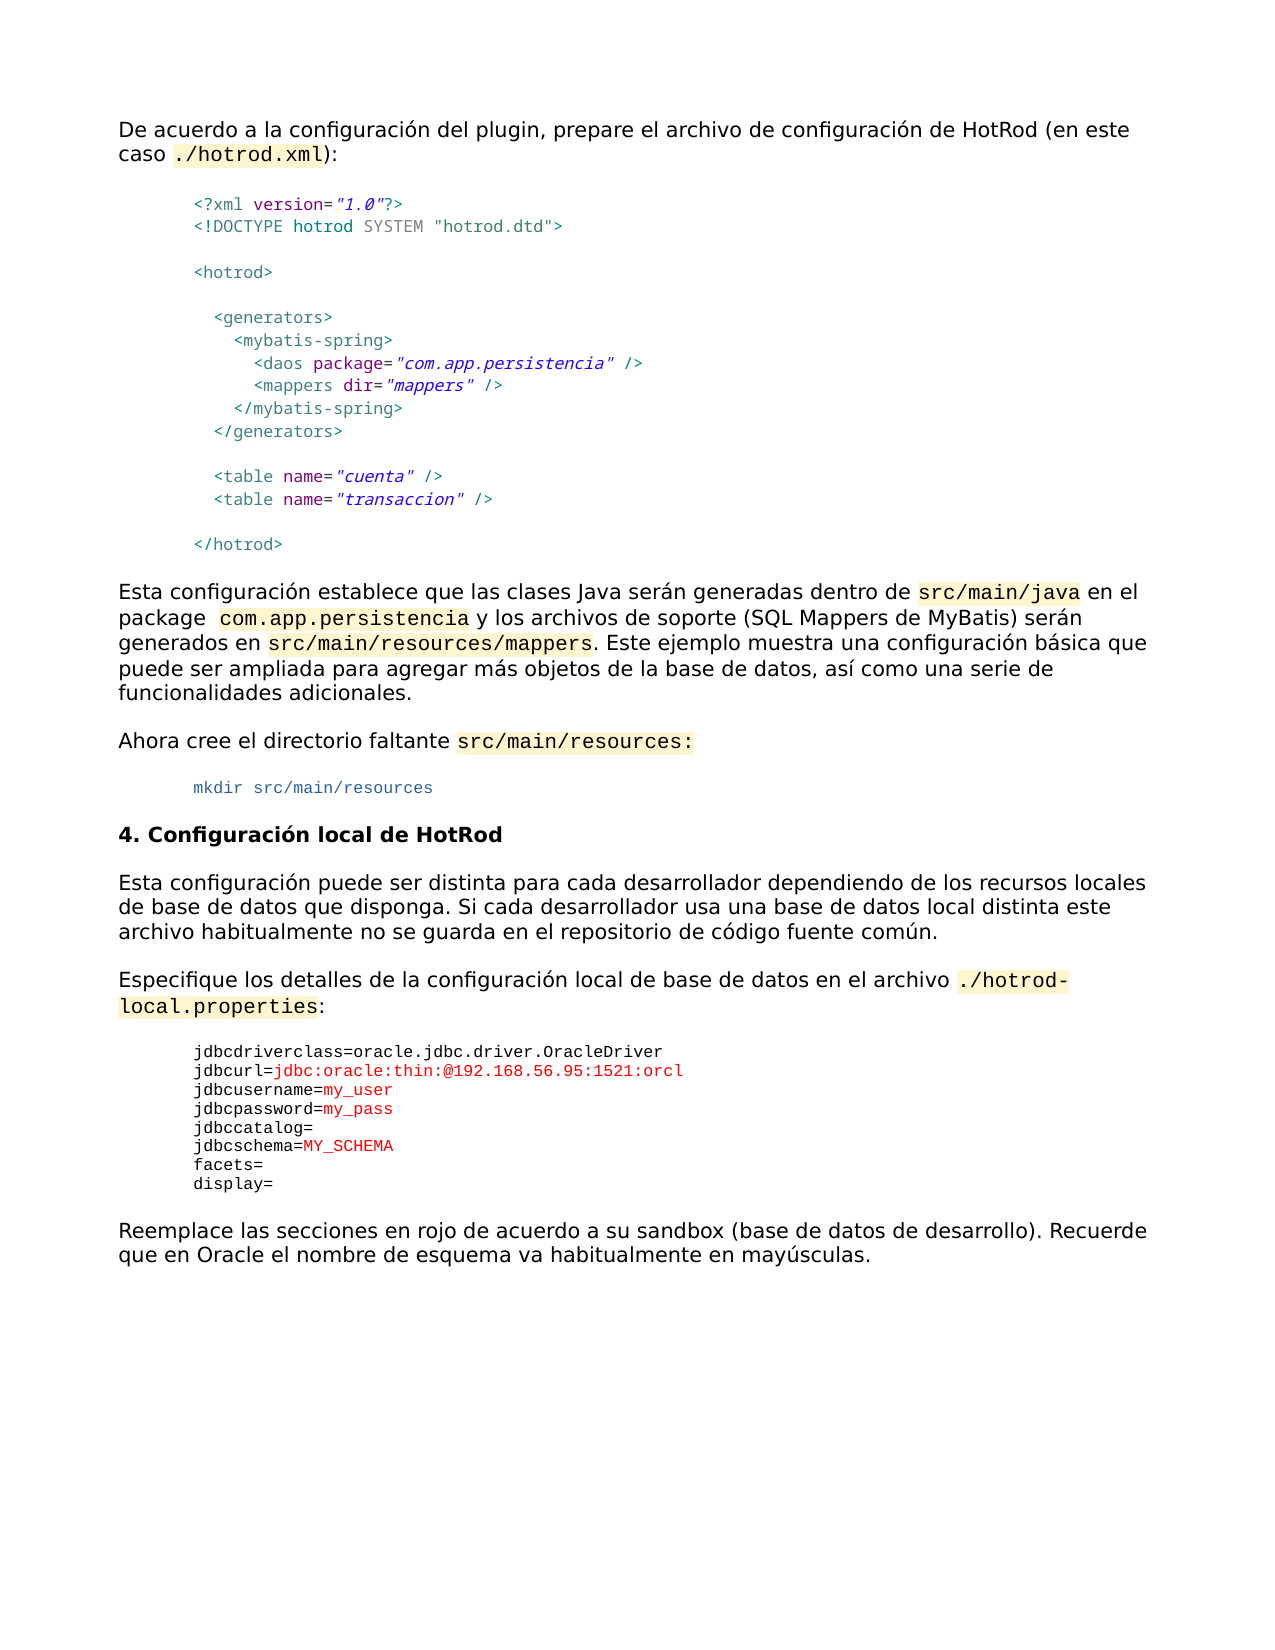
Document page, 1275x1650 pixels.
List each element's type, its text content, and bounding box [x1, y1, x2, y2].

text jdbcusername=my_user [193, 1081, 1157, 1100]
text display= [193, 1176, 1157, 1194]
text Especifique los detalles de la configuración local de base de datos en el archivo ./hotrod-local.properties: [118, 968, 1157, 1019]
text <generators> [193, 306, 1157, 328]
text jdbcdriverclass=oracle.jdbc.driver.OracleDriver [193, 1044, 1157, 1063]
text Esta configuración establece que las clases Java serán generadas dentro de src/main/java en el package com.app.persistencia y los archivos de soporte (SQL Mappers de MyBatis) serán generados en src/main/resources/mappers. Este ejemplo muestra una configuración básica que puede ser ampliada para agregar más objetos de la base de datos, así como una serie de funcionalidades adicionales. [118, 580, 1157, 705]
text De acuerdo a la configuración del plugin, prepare el archivo de configuración de HotRod (en este caso ./hotrod.xml): [118, 118, 1157, 168]
text jdbccatalog= [193, 1119, 1157, 1138]
text jdbcschema=MY_SCHEMA [193, 1138, 1157, 1157]
text <table name="transaccion" /> [193, 487, 1157, 510]
text Ahora cree el directorio faltante src/main/resources: [118, 729, 1157, 755]
text </mybatis-spring> [193, 397, 1157, 419]
text <mappers dir="mappers" /> [193, 374, 1157, 397]
text Reemplace las secciones en rojo de acuerdo a su sandbox (base de datos de desarrollo). Recuerde que en Oracle el nombre de esquema va habitualmente en mayúsculas. [118, 1219, 1157, 1267]
text <hotrod> [193, 260, 1157, 283]
text mkdir src/main/resources [193, 779, 1157, 798]
text <!DOCTYPE hotrod SYSTEM "hotrod.dtd"> [193, 215, 1157, 238]
text facets= [193, 1157, 1157, 1176]
text </hotrod> [193, 533, 1157, 556]
text 4. Configuración local de HotRod [118, 823, 1157, 847]
text </generators> [193, 419, 1157, 442]
text <daos package="com.app.persistencia" /> [193, 351, 1157, 374]
text <table name="cuenta" /> [193, 465, 1157, 487]
text jdbcurl=jdbc:oracle:thin:@192.168.56.95:1521:orcl [193, 1063, 1157, 1081]
text <mybatis-spring> [193, 328, 1157, 351]
text jdbcpassword=my_pass [193, 1100, 1157, 1119]
text Esta configuración puede ser distinta para cada desarrollador dependiendo de los recursos locales de base de datos que disponga. Si cada desarrollador usa una base de datos local distinta este archivo habitualmente no se guarda en el repositorio de código fuente común. [118, 871, 1157, 944]
text <?xml version="1.0"?> [193, 192, 1157, 215]
